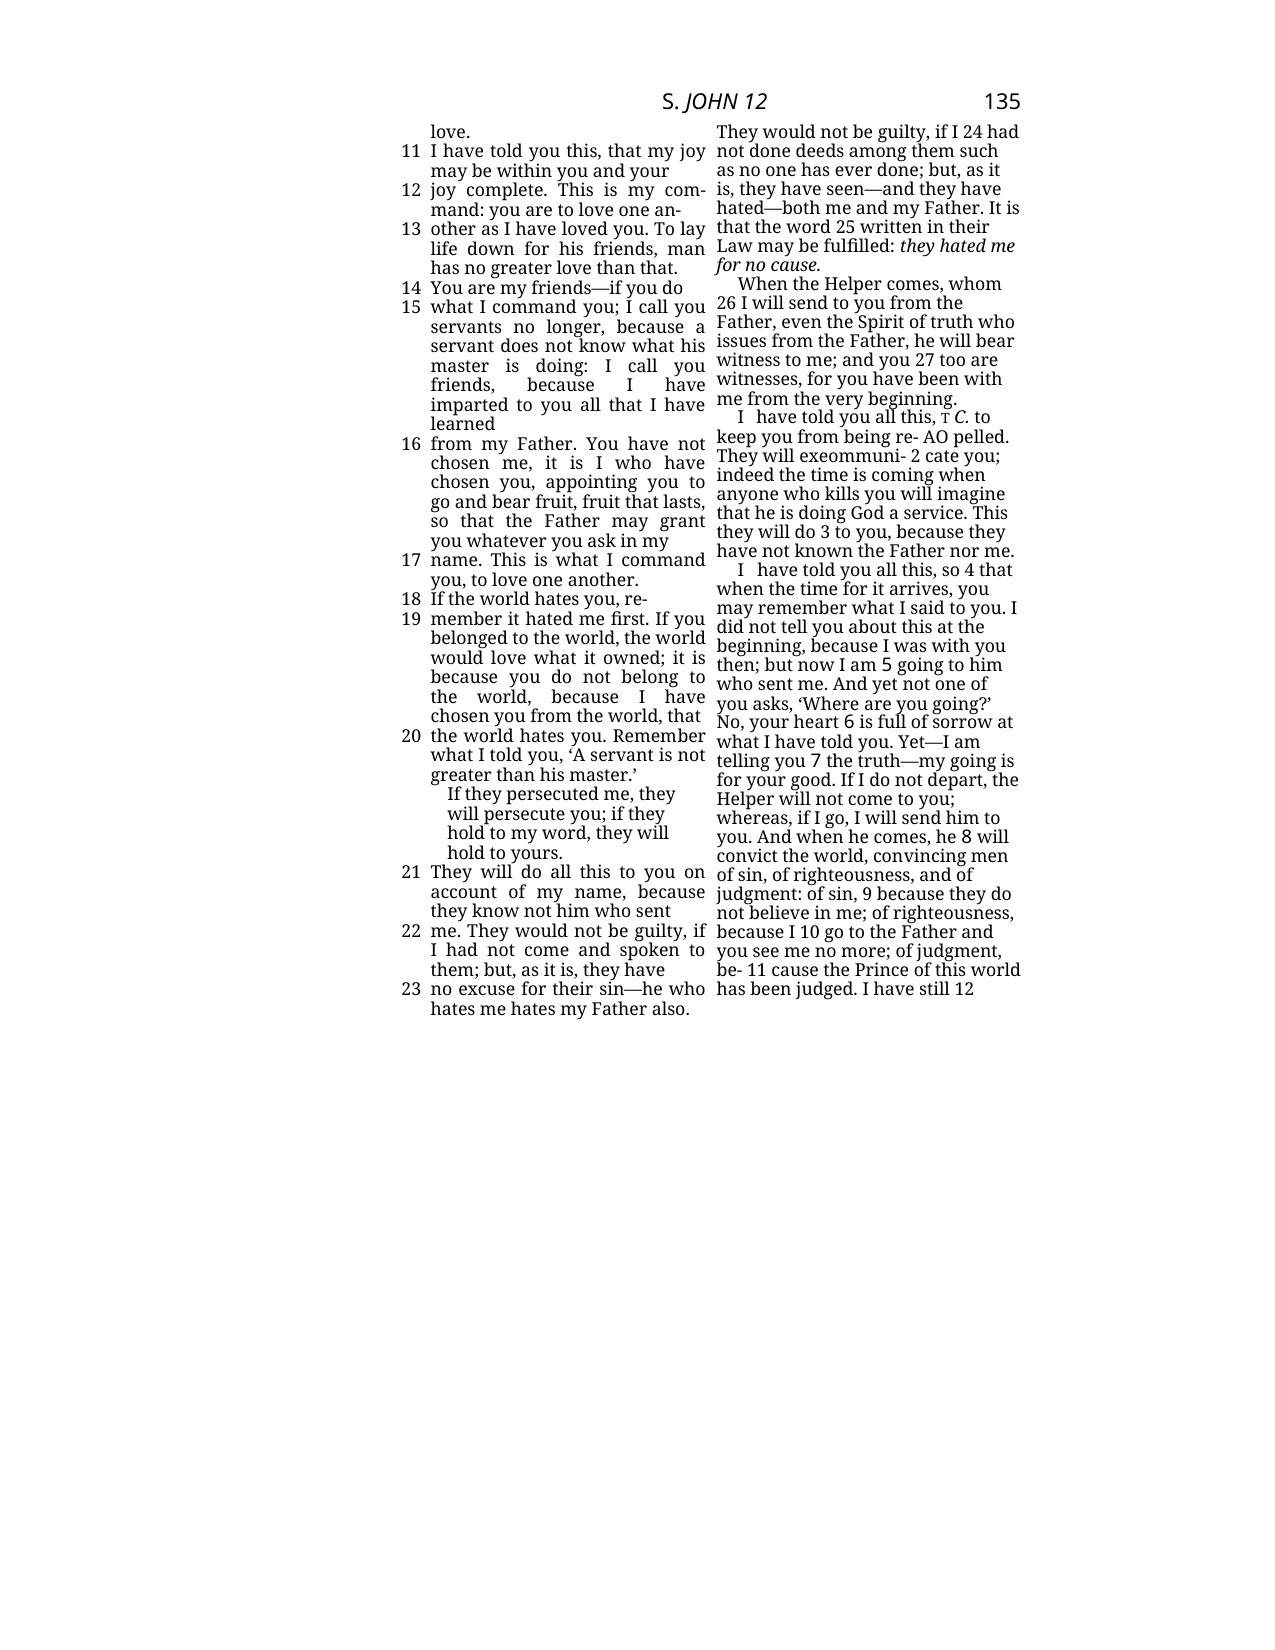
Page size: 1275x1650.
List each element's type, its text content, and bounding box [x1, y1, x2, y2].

list other as I have loved you. To lay life down for his friends, man has no greater love than that. [401, 220, 706, 279]
list me. They would not be guilty, if I had not come and spoken to them; but, as it is, they have [401, 921, 706, 980]
list member it hated me first. If you belonged to the world, the world would love what it owned; it is because you do not belong to the world, because I have chosen you from the world, that [401, 610, 706, 727]
list what I command you; I call you servants no longer, because a servant does not know what his master is doing: I call you friends, because I have imparted to you all that I have learned [401, 298, 706, 434]
list from my Father. You have not chosen me, it is I who have chosen you, appointing you to go and bear fruit, fruit that lasts, so that the Father may grant you whatever you ask in my [401, 434, 706, 551]
list have told you all this, t C. to keep you from being re- AO pelled. They will exeommuni- 2 cate you; indeed the time is com­ing when anyone who kills you will imagine that he is doing God a service. This they will do 3 to you, because they have not known the Father nor me. [716, 409, 1021, 561]
text love. [401, 123, 706, 142]
list name. This is what I command you, to love one another. [401, 551, 706, 590]
list They will do all this to you on account of my name, because they know not him who sent [401, 863, 706, 921]
list I have told you this, that my joy may be within you and your [401, 142, 706, 181]
list You are my friends—if you do [401, 279, 706, 298]
list have told you all this, so 4 that when the time for it arrives, you may remember what I said to you. I did not tell you about this at the beginning, because I was with you then; but now I am 5 going to him who sent me. And yet not one of you asks, ‘Where are you going?’ No, your heart 6 is full of sorrow at what I have told you. Yet—I am telling you 7 the truth—my going is for your good. If I do not depart, the Helper will not come to you; whereas, if I go, I will send him to you. And when he comes, he 8 will convict the world, con­vincing men of sin, of righteous­ness, and of judgment: of sin, 9 because they do not believe in me; of righteousness, because I 10 go to the Father and you see me no more; of judgment, be- 11 cause the Prince of this world has been judged. I have still 12 [716, 561, 1021, 1000]
text When the Helper comes, whom 26 I will send to you from the Father, even the Spirit of truth who issues from the Father, he will bear witness to me; and you 27 too are witnesses, for you have been with me from the very be­ginning. [716, 275, 1021, 409]
list the world hates you. Remem­ber what I told you, ‘A servant is not greater than his master.’ [401, 727, 706, 785]
text If they persecuted me, they will persecute you; if they hold to my word, they will hold to yours. [447, 785, 706, 863]
text They would not be guilty, if I 24 had not done deeds among them such as no one has ever done; but, as it is, they have seen—and they have hated—both me and my Father. It is that the word 25 written in their Law may be ful­filled: they hated me for no cause. [716, 123, 1021, 275]
list If the world hates you, re- [401, 590, 706, 610]
list no excuse for their sin—he who hates me hates my Father also. [401, 980, 706, 1019]
list joy complete. This is my com­mand: you are to love one an- [401, 181, 706, 220]
